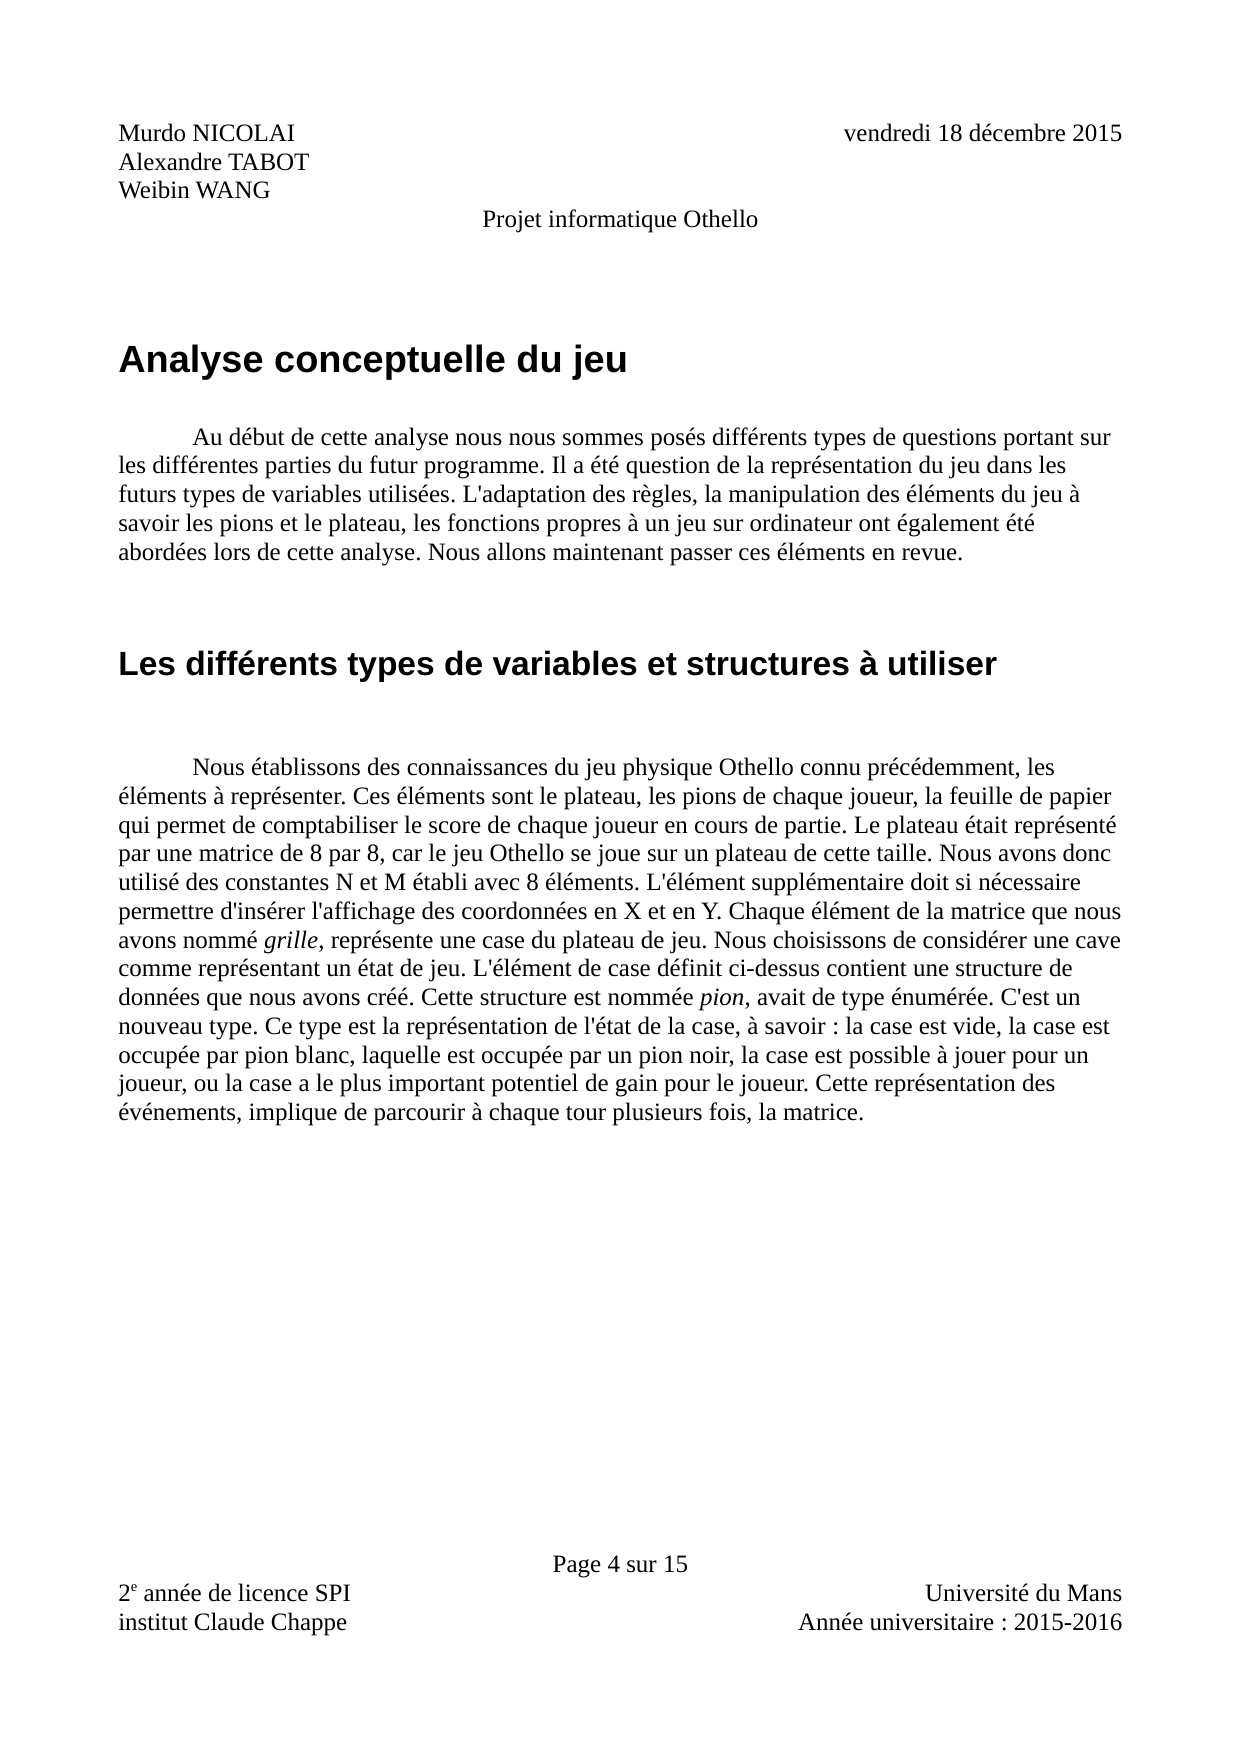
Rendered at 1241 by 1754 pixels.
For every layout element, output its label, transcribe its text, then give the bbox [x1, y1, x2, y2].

subtitle Les différents types de variables et structures à utiliser [118, 644, 1122, 682]
text Au début de cette analyse nous nous sommes posés différents types de questions portant sur les différentes parties du futur programme. Il a été question de la représentation du jeu dans les futurs types de variables utilisées. L'adaptation des règles, la manipulation des éléments du jeu à savoir les pions et le plateau, les fonctions propres à un jeu sur ordinateur ont également été abordées lors de cette analyse. Nous allons maintenant passer ces éléments en revue. [118, 422, 1122, 565]
subtitle Analyse conceptuelle du jeu [118, 337, 1122, 380]
text Nous établissons des connaissances du jeu physique Othello connu précédemment, les éléments à représenter. Ces éléments sont le plateau, les pions de chaque joueur, la feuille de papier qui permet de comptabiliser le score de chaque joueur en cours de partie. Le plateau était représenté par une matrice de 8 par 8, car le jeu Othello se joue sur un plateau de cette taille. Nous avons donc utilisé des constantes N et M établi avec 8 éléments. L'élément supplémentaire doit si nécessaire permettre d'insérer l'affichage des coordonnées en X et en Y. Chaque élément de la matrice que nous avons nommé grille, représente une case du plateau de jeu. Nous choisissons de considérer une cave comme représentant un état de jeu. L'élément de case définit ci-dessus contient une structure de données que nous avons créé. Cette structure est nommée pion, avait de type énumérée. C'est un nouveau type. Ce type est la représentation de l'état de la case, à savoir : la case est vide, la case est occupée par pion blanc, laquelle est occupée par un pion noir, la case est possible à jouer pour un joueur, ou la case a le plus important potentiel de gain pour le joueur. Cette représentation des événements, implique de parcourir à chaque tour plusieurs fois, la matrice. [118, 752, 1122, 1126]
